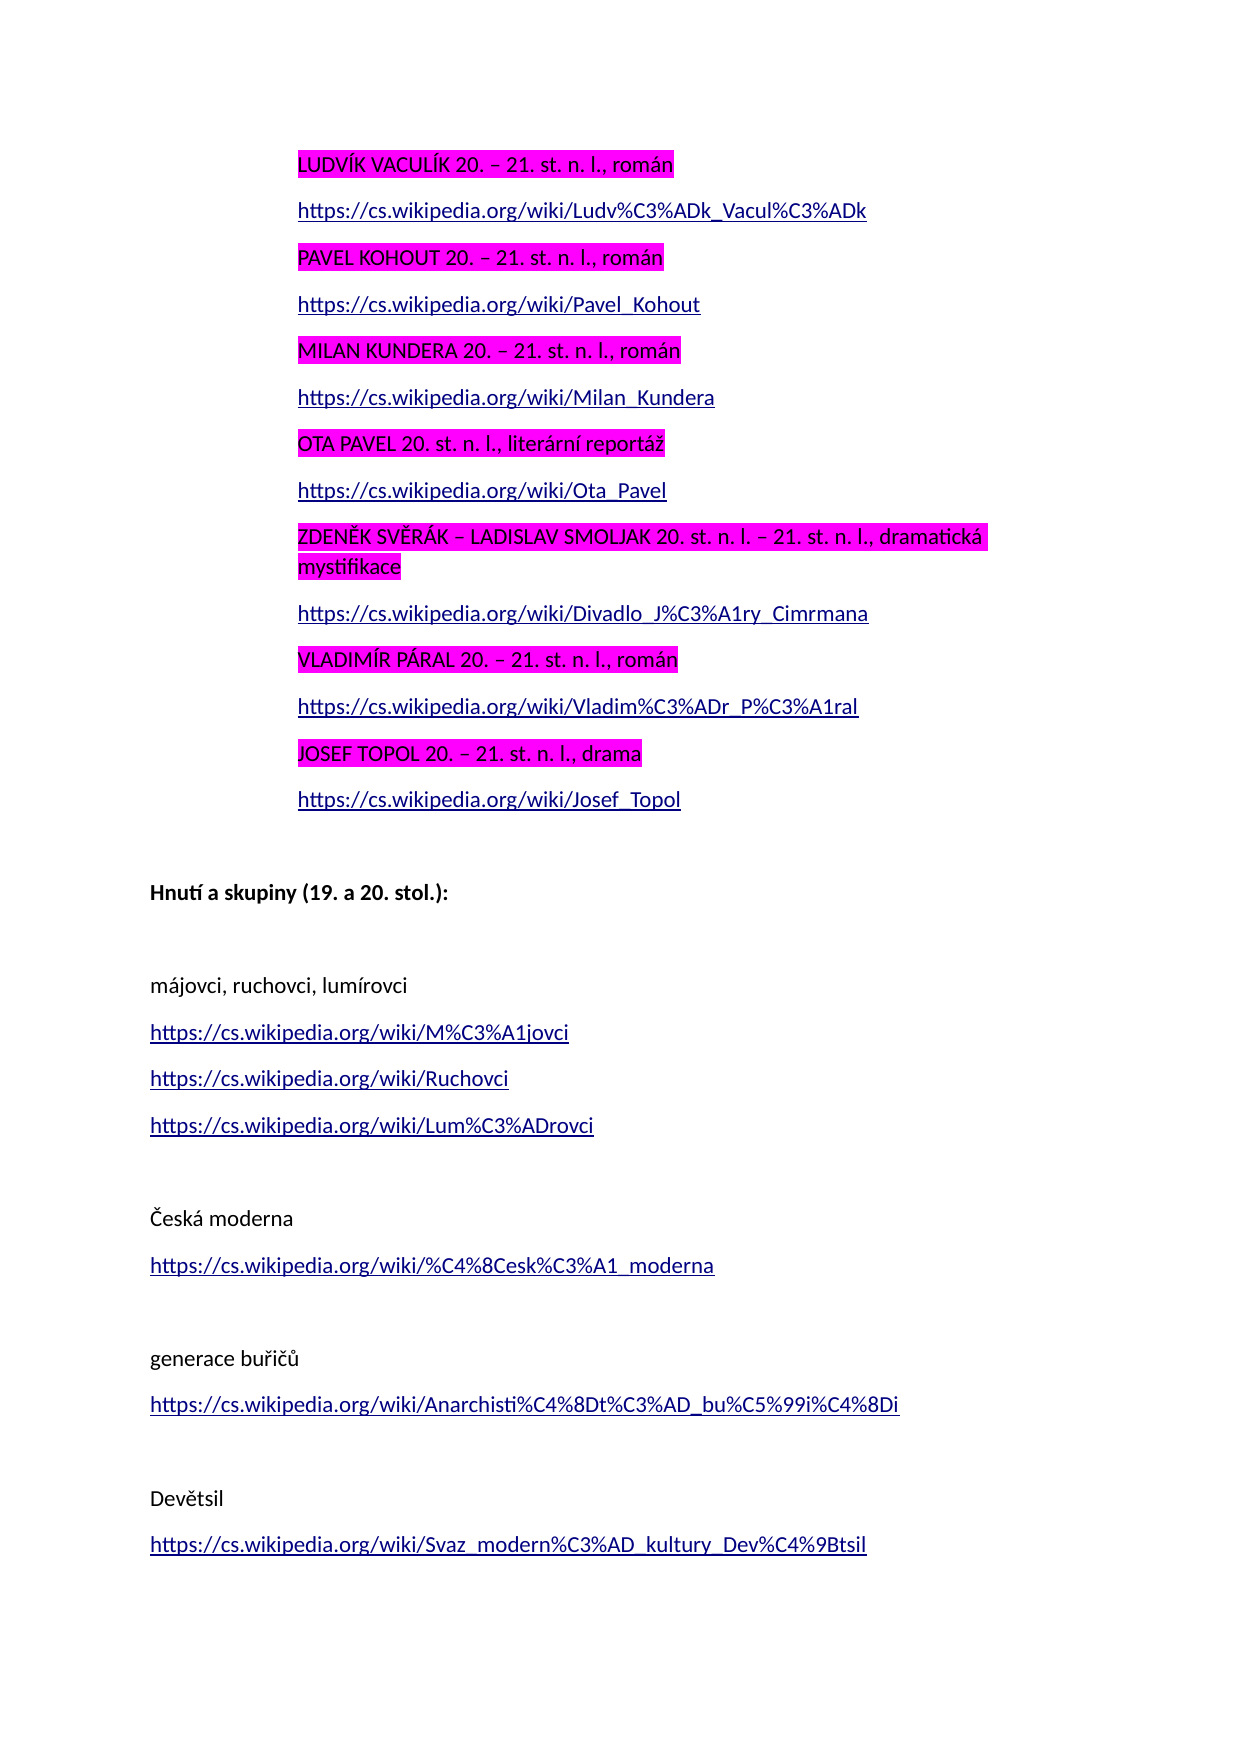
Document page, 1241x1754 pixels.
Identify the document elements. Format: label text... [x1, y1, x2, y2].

text VLADIMÍR PÁRAL 20. – 21. st. n. l., román [150, 646, 1090, 673]
text PAVEL KOHOUT 20. – 21. st. n. l., román [150, 243, 1090, 271]
text https://cs.wikipedia.org/wiki/Vladim%C3%ADr_P%C3%A1ral [150, 692, 1090, 720]
text https://cs.wikipedia.org/wiki/Josef_Topol [150, 785, 1090, 813]
text JOSEF TOPOL 20. – 21. st. n. l., drama [150, 739, 1090, 767]
text https://cs.wikipedia.org/wiki/Svaz_modern%C3%AD_kultury_Dev%C4%9Btsil [150, 1530, 1090, 1558]
text generace buřičů [150, 1344, 1090, 1372]
text Devětsil [150, 1484, 1090, 1512]
text https://cs.wikipedia.org/wiki/Pavel_Kohout [150, 290, 1090, 318]
text OTA PAVEL 20. st. n. l., literární reportáž [150, 429, 1090, 457]
text LUDVÍK VACULÍK 20. – 21. st. n. l., román [150, 150, 1090, 178]
text https://cs.wikipedia.org/wiki/Milan_Kundera [150, 383, 1090, 411]
text Česká moderna [150, 1204, 1090, 1232]
text https://cs.wikipedia.org/wiki/%C4%8Cesk%C3%A1_moderna [150, 1251, 1090, 1279]
text https://cs.wikipedia.org/wiki/Ludv%C3%ADk_Vacul%C3%ADk [150, 197, 1090, 224]
text https://cs.wikipedia.org/wiki/M%C3%A1jovci [150, 1018, 1090, 1046]
text https://cs.wikipedia.org/wiki/Ruchovci [150, 1064, 1090, 1093]
text ZDENĚK SVĚRÁK – LADISLAV SMOLJAK 20. st. n. l. – 21. st. n. l., dramatická mystifikace [297, 522, 1090, 580]
text https://cs.wikipedia.org/wiki/Lum%C3%ADrovci [150, 1111, 1090, 1139]
text https://cs.wikipedia.org/wiki/Divadlo_J%C3%A1ry_Cimrmana [150, 599, 1090, 627]
text https://cs.wikipedia.org/wiki/Ota_Pavel [150, 476, 1090, 504]
text MILAN KUNDERA 20. – 21. st. n. l., román [150, 336, 1090, 364]
text Hnutí a skupiny (19. a 20. stol.): [150, 878, 1090, 906]
text https://cs.wikipedia.org/wiki/Anarchisti%C4%8Dt%C3%AD_bu%C5%99i%C4%8Di [150, 1391, 1090, 1418]
text májovci, ruchovci, lumírovci [150, 971, 1090, 999]
